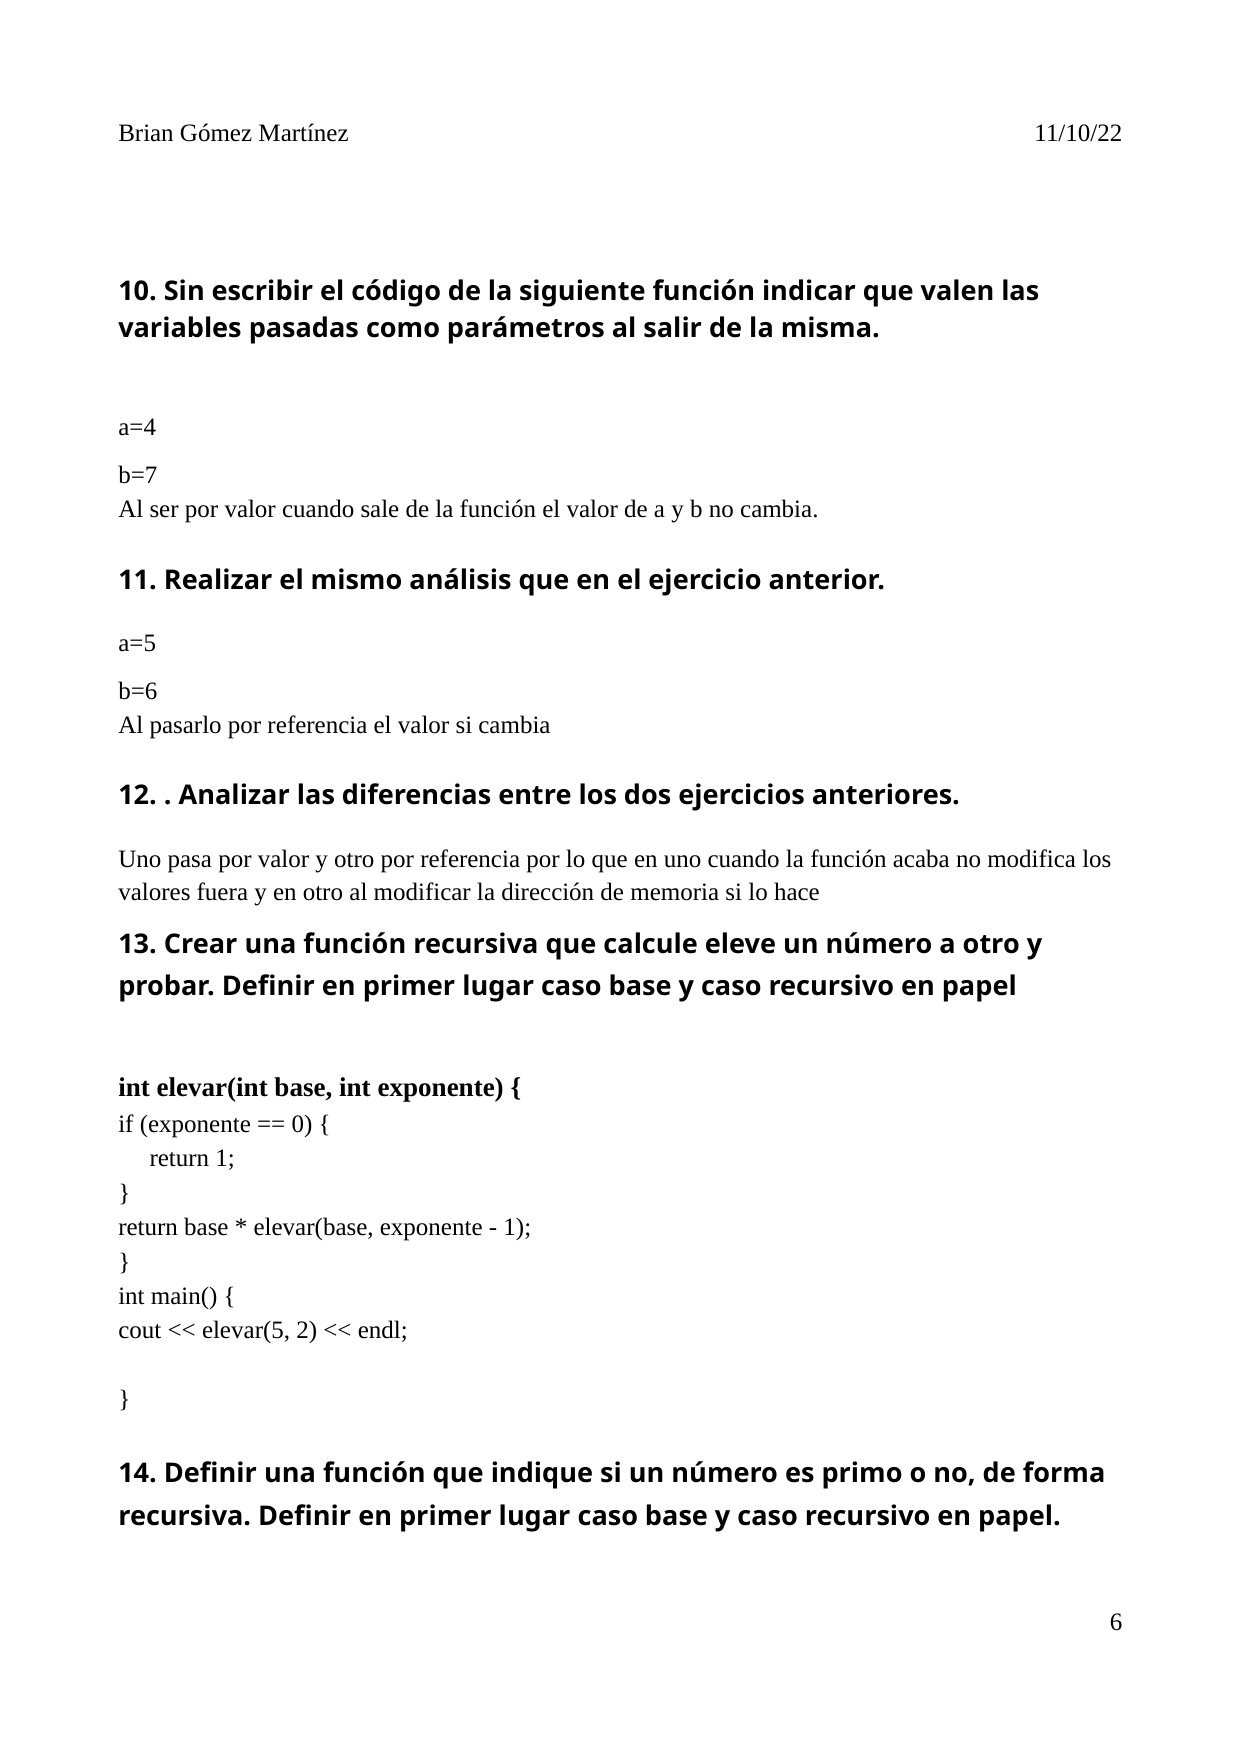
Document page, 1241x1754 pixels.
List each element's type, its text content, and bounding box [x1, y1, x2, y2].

text cout << elevar(5, 2) << endl; [118, 1316, 1122, 1344]
text int main() { [118, 1281, 1122, 1310]
text Al ser por valor cuando sale de la función el valor de a y b no cambia. [118, 494, 1122, 523]
text 13. Crear una función recursiva que calcule eleve un número a otro y probar. Definir en primer lugar caso base y caso recursivo en papel [118, 924, 1122, 1004]
text Uno pasa por valor y otro por referencia por lo que en uno cuando la función acaba no modifica los valores fuera y en otro al modificar la dirección de memoria si lo hace [118, 844, 1122, 906]
text 14. Definir una función que indique si un número es primo o no, de forma recursiva. Definir en primer lugar caso base y caso recursivo en papel. [118, 1453, 1122, 1533]
text 10. Sin escribir el código de la siguiente función indicar que valen las variables pasadas como parámetros al salir de la misma. [118, 272, 1122, 345]
text } [118, 1247, 1122, 1275]
text int elevar(int base, int exponente) { [118, 1071, 1122, 1103]
text } [118, 1178, 1122, 1206]
text return base * elevar(base, exponente - 1); [118, 1212, 1122, 1241]
text if (exponente == 0) { [118, 1109, 1122, 1137]
text b=7 [118, 460, 1122, 489]
text } [118, 1384, 1122, 1413]
text Al pasarlo por referencia el valor si cambia [118, 710, 1122, 739]
text 12. . Analizar las diferencias entre los dos ejercicios anteriores. [118, 776, 1122, 813]
text 11. Realizar el mismo análisis que en el ejercicio anterior. [118, 560, 1122, 597]
text a=5 [118, 628, 1122, 657]
text b=6 [118, 676, 1122, 704]
text a=4 [118, 412, 1122, 441]
text return 1; [118, 1143, 1122, 1172]
